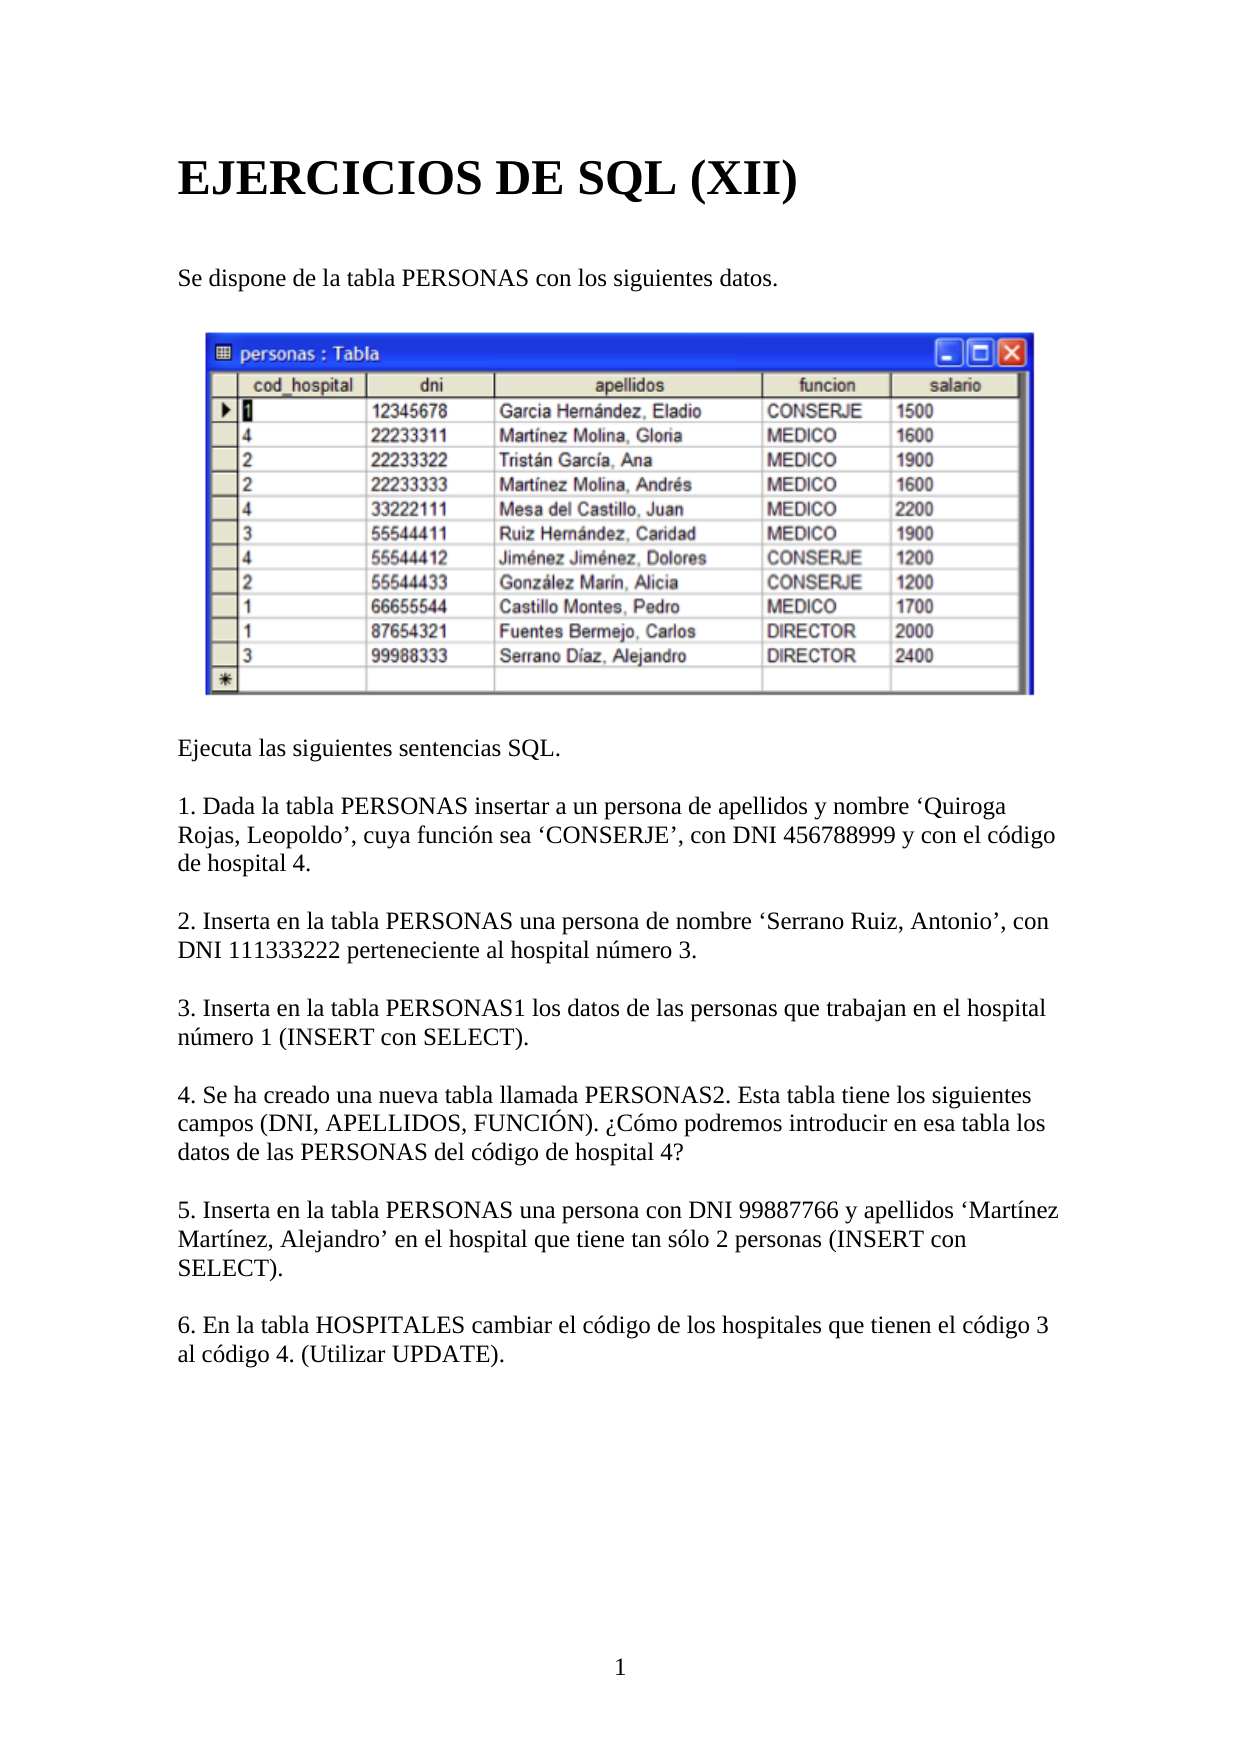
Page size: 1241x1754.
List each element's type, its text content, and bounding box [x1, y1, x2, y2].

text 5. Inserta en la tabla PERSONAS una persona con DNI 99887766 y apellidos ‘Martínez Martínez, Alejandro’ en el hospital que tiene tan sólo 2 personas (INSERT con SELECT). [177, 1195, 1063, 1281]
text 1. Dada la tabla PERSONAS insertar a un persona de apellidos y nombre ‘Quiroga Rojas, Leopoldo’, cuya función sea ‘CONSERJE’, con DNI 456788999 y con el código de hospital 4. [177, 791, 1063, 877]
text 4. Se ha creado una nueva tabla llamada PERSONAS2. Esta tabla tiene los siguientes campos (DNI, APELLIDOS, FUNCIÓN). ¿Cómo podremos introducir en esa tabla los datos de las PERSONAS del código de hospital 4? [177, 1080, 1063, 1166]
text Ejecuta las siguientes sentencias SQL. [177, 733, 1063, 762]
text EJERCICIOS DE SQL (XII) [177, 148, 1063, 205]
picture [198, 322, 1042, 703]
text 6. En la tabla HOSPITALES cambiar el código de los hospitales que tienen el código 3 al código 4. (Utilizar UPDATE). [177, 1311, 1063, 1368]
text 3. Inserta en la tabla PERSONAS1 los datos de las personas que trabajan en el hospital número 1 (INSERT con SELECT). [177, 993, 1063, 1051]
text Se dispone de la tabla PERSONAS con los siguientes datos. [177, 263, 1063, 292]
text 2. Inserta en la tabla PERSONAS una persona de nombre ‘Serrano Ruiz, Antonio’, con DNI 111333222 perteneciente al hospital número 3. [177, 906, 1063, 964]
